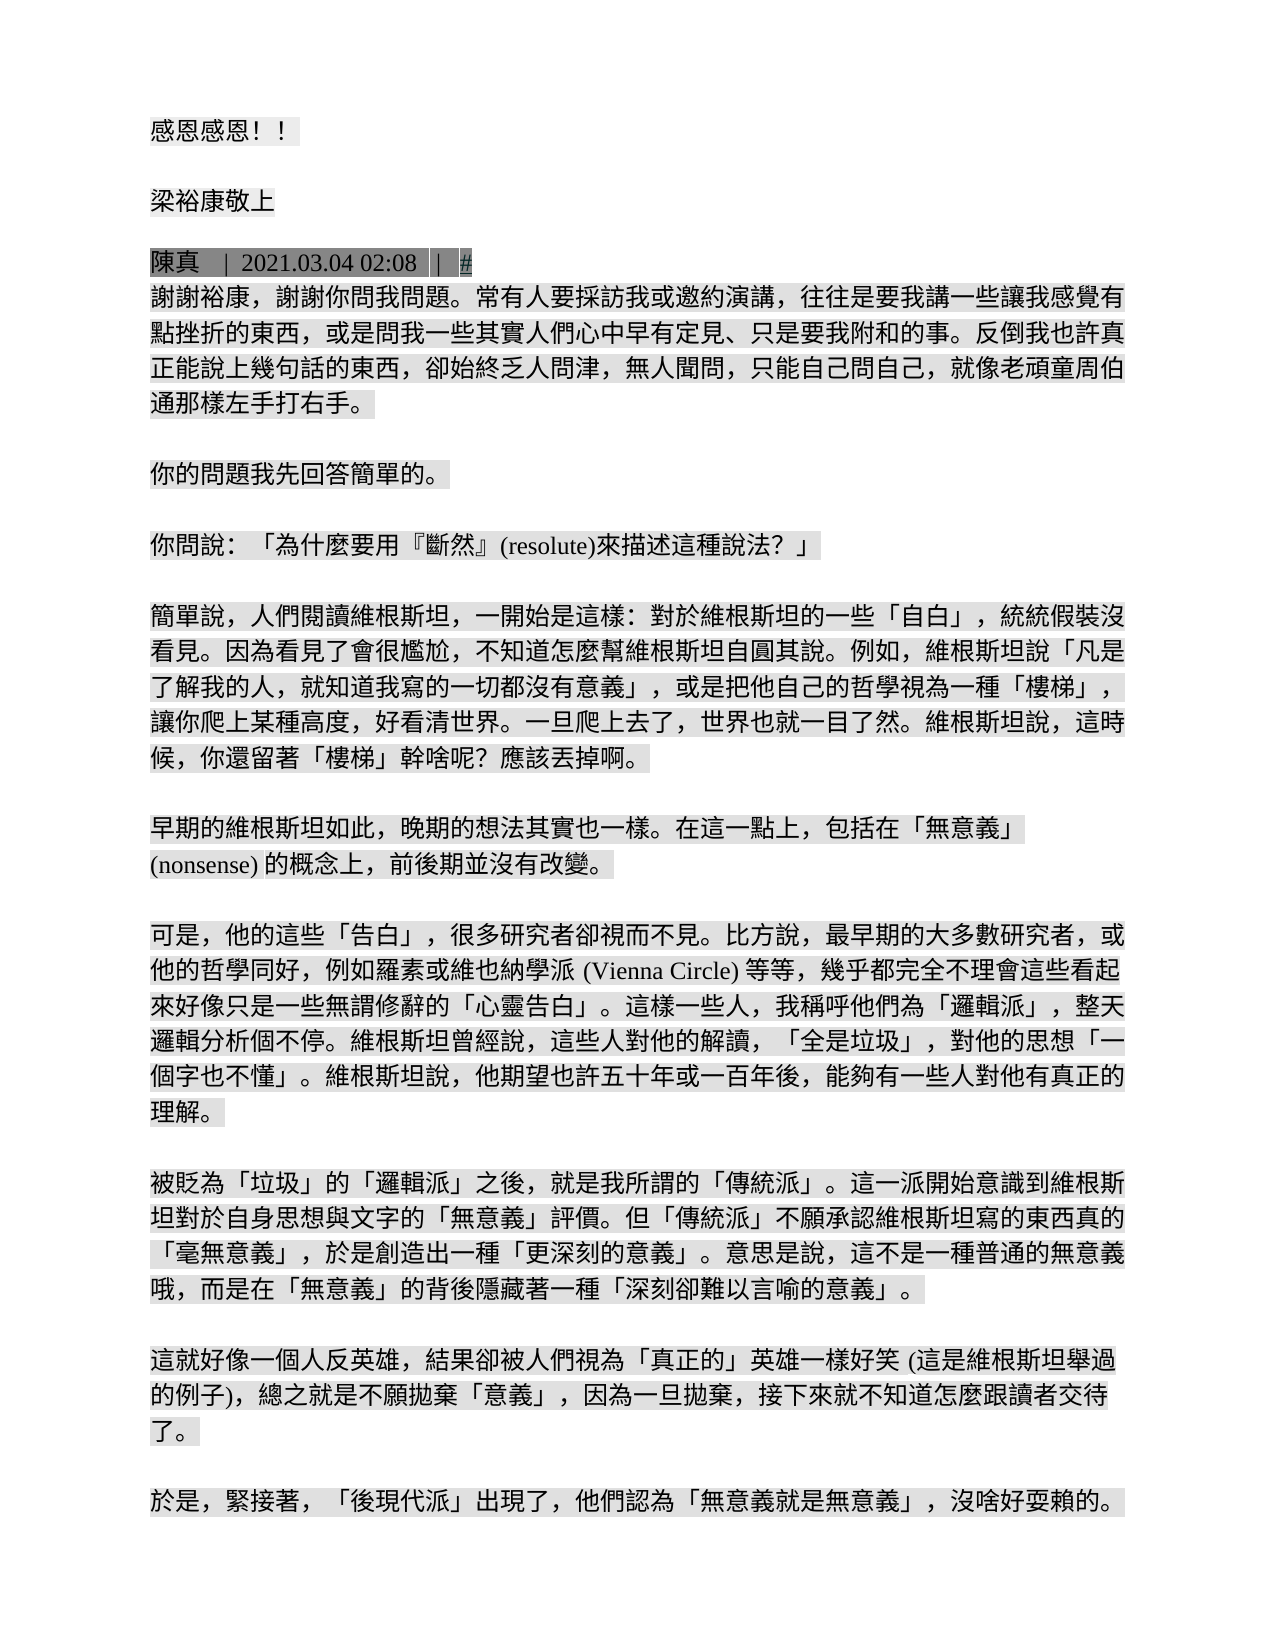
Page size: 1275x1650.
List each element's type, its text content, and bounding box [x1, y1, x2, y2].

text 陳真 | 2021.03.04 02:08 | # [150, 242, 1125, 277]
text 陳真大哥好， 多謝您的詳細回應。每次只是寥寥數語的疑問，都能獲得您幾十倍甚至幾百倍的回應。投資報酬率實在太高了。 這個地方變得像是call in節目，即使很多意見都很精闢，但就是不對勁。您終究不是李濤，這裡也不是全民開講。我插不上話，只能問點自己感興趣的東西。 言行一致的人總是讓我欽佩，我自己就很窩囊做不到這點。誰是真正理解維根斯坦的人，我們就心照不宣了。 跟您一樣，現在也是整天柴米油鹽醬醋茶，高深學問早就不知離我多遠了。只不過維根斯坦是境界夠高不再需要階梯，我是能力不足無法登頂被迫放棄。一個是不為也，另一個是不能也，本質還是有差別。記得柏楊說過，所謂俗氣，就是境界太低。雖然不情願，但本質上就是俗人，翻身不了。一切都是命。 我其實還想問一些風花雪月的事。不知大哥有沒有推薦的愛情文藝片？我很少看電影，不是很清楚。「感官世界」曾經看過幾幕，覺得很感動。但是裡面的感情太豐沛，實在沒辦法從頭看到尾。很久之前您提到朴贊郁的 thirst 也有相同的感覺。 能否推薦其他一些沒那麼沉重的片子？ 感恩感恩！！ 梁裕康敬上 [150, 75, 1125, 217]
text 謝謝裕康，謝謝你問我問題。常有人要採訪我或邀約演講，往往是要我講一些讓我感覺有點挫折的東西，或是問我一些其實人們心中早有定見、只是要我附和的事。反倒我也許真正能說上幾句話的東西，卻始終乏人問津，無人聞問，只能自己問自己，就像老頑童周伯通那樣左手打右手。 你的問題我先回答簡單的。 你問說：「為什麼要用『斷然』(resolute)來描述這種說法？」 簡單說，人們閱讀維根斯坦，一開始是這樣：對於維根斯坦的一些「自白」，統統假裝沒看見。因為看見了會很尷尬，不知道怎麼幫維根斯坦自圓其說。例如，維根斯坦說「凡是了解我的人，就知道我寫的一切都沒有意義」，或是把他自己的哲學視為一種「樓梯」，讓你爬上某種高度，好看清世界。一旦爬上去了，世界也就一目了然。維根斯坦說，這時候，你還留著「樓梯」幹啥呢？應該丟掉啊。 早期的維根斯坦如此，晚期的想法其實也一樣。在這一點上，包括在「無意義」(nonsense) 的概念上，前後期並沒有改變。 可是，他的這些「告白」，很多研究者卻視而不見。比方說，最早期的大多數研究者，或他的哲學同好，例如羅素或維也納學派 (Vienna Circle) 等等，幾乎都完全不理會這些看起來好像只是一些無謂修辭的「心靈告白」。這樣一些人，我稱呼他們為「邏輯派」，整天邏輯分析個不停。維根斯坦曾經說，這些人對他的解讀，「全是垃圾」，對他的思想「一個字也不懂」。維根斯坦說，他期望也許五十年或一百年後，能夠有一些人對他有真正的理解。 被貶為「垃圾」的「邏輯派」之後，就是我所謂的「傳統派」。這一派開始意識到維根斯坦對於自身思想與文字的「無意義」評價。但「傳統派」不願承認維根斯坦寫的東西真的「毫無意義」，於是創造出一種「更深刻的意義」。意思是說，這不是一種普通的無意義哦，而是在「無意義」的背後隱藏著一種「深刻卻難以言喻的意義」。 這就好像一個人反英雄，結果卻被人們視為「真正的」英雄一樣好笑 (這是維根斯坦舉過的例子)，總之就是不願拋棄「意義」，因為一旦拋棄，接下來就不知道怎麼跟讀者交待了。 於是，緊接著，「後現代派」出現了，他們認為「無意義就是無意義」，沒啥好耍賴的。 可是，不管是傳統派或後現代派，當他們面對「拋棄樓梯」或「拋棄意義」之後該怎麼交待的問題時，往往就「龜縮」(chicken out)了，不乾不脆了，於是也才有「斷然拋棄」樓梯的那一派之崛起。他們高喊「堅決」承認「無意義就是無意義」，決不耍賴！咱們既然都已經讀懂了，境界這麼高了，世界看得很清楚了，還要樓梯幹啥呢？樓梯根本不需要了，斷然拋棄吧！ 很有氣魄吧！這就是為何他們自稱「斷然人士」(resolutist) 的原因。 不過我覺得，光是宣稱「無意義就是無意義」誰都會，問題在於：既然都堅決表明「毫無意義」了，那我們究竟是在閱讀天書或鬼畫符嗎？總得說清楚「無意義」到底是以何種方式起了什麼作用？這一派，我自稱「隱喻派」，目前成員只有我一個。 更重要的是：氣魄不能光用嘴巴喊，而是要真的做到。維根斯坦說，「哲學最大的成就，就是不再從事哲學。」換句話說，宣告了哲學的終結。它就像一種「樓梯」，如果我都已經爬上世界的屋頂了，還死抱著樓梯幹啥呢？應該斷然拋棄才對。 這也是為什麼維根斯坦總是叫他的學生去「幹點老實的工作」的原因，比方說去當工人，或是像我一樣，專心當奶爸，不再從事哲學。結果，當年全系只有那個最優秀的學生 (由數學系轉來)，真的聽從了維根斯坦的忠言，跑去罐頭工廠工作，過著很辛苦的生活，後來死於戰火。維根斯坦對他的遭遇似乎很自責。 最著名的「斷然人士」之一，叫做James Conant。他曾如此說道：任何人，如果他真的懂得維根斯坦，勢必會得出「放棄哲學」這樣一個結論。他說，這樣一種被維根斯坦所深深打下的「傷痕」，「似乎是第一流哲學家的一個共同記號」。 半夜兩點了，先答一題，另外一題可能會寫比較多，我再找時間寫。 [150, 277, 1125, 1552]
